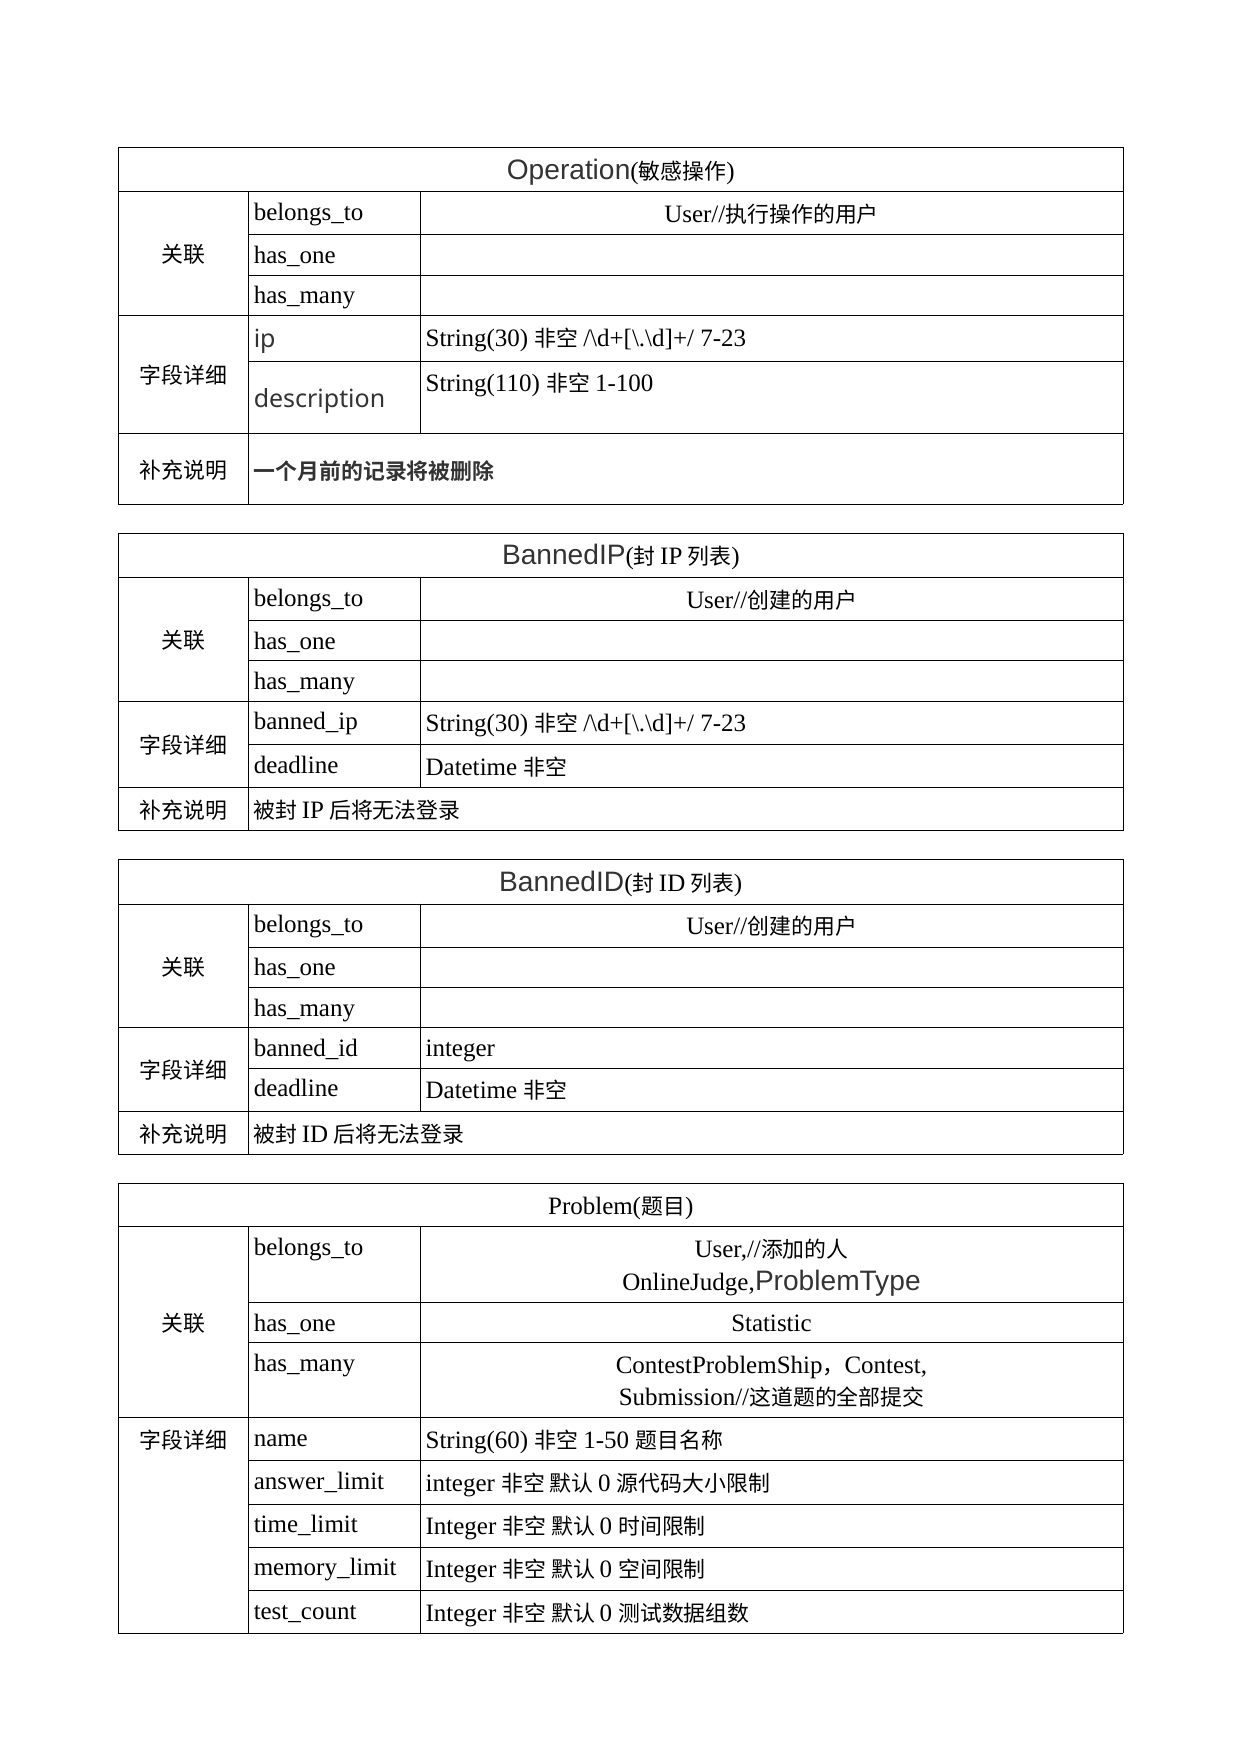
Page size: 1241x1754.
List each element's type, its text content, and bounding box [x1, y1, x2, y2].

table_cell 关联 [119, 192, 248, 315]
table_cell deadline [249, 745, 420, 787]
table_header BannedIP(封IP列表) [119, 534, 1123, 577]
table_cell has_one [249, 235, 420, 275]
table_cell test_count [249, 1591, 420, 1633]
table_cell description [249, 362, 420, 433]
table_cell has_many [249, 661, 420, 701]
table_cell Datetime 非空 [421, 1069, 1123, 1111]
table_cell User,//添加的人 OnlineJudge,ProblemType [421, 1227, 1123, 1302]
table_cell ContestProblemShip，Contest, Submission//这道题的全部提交 [421, 1343, 1123, 1417]
table_cell [421, 621, 1123, 660]
table_cell [421, 661, 1123, 701]
table_cell Integer 非空 默认0 空间限制 [421, 1548, 1123, 1590]
table_cell 被封IP后将无法登录 [249, 788, 1123, 830]
table_cell [421, 276, 1123, 315]
table_cell deadline [249, 1069, 420, 1111]
table_cell answer_limit [249, 1461, 420, 1503]
table_cell 字段详细 [119, 1028, 248, 1111]
table_header Problem(题目) [119, 1184, 1123, 1226]
table_cell has_one [249, 1303, 420, 1342]
table_cell has_many [249, 988, 420, 1027]
table_cell String(30) 非空 /\d+[\.\d]+/ 7-23 [421, 316, 1123, 361]
table_cell 字段详细 [119, 702, 248, 787]
table_cell String(60) 非空 1-50 题目名称 [421, 1418, 1123, 1460]
table_cell Statistic [421, 1303, 1123, 1342]
table_cell 补充说明 [119, 434, 248, 504]
table_cell belongs_to [249, 578, 420, 620]
table_cell User//创建的用户 [421, 578, 1123, 620]
table_cell 补充说明 [119, 1112, 248, 1154]
table_cell 补充说明 [119, 788, 248, 830]
table_cell String(30) 非空 /\d+[\.\d]+/ 7-23 [421, 702, 1123, 744]
table_cell ip [249, 316, 420, 361]
table_cell memory_limit [249, 1548, 420, 1590]
table_cell User//创建的用户 [421, 905, 1123, 947]
table_cell belongs_to [249, 192, 420, 234]
table_cell belongs_to [249, 905, 420, 947]
table_cell [421, 948, 1123, 987]
table_cell 一个月前的记录将被删除 [249, 434, 1123, 504]
table_cell belongs_to [249, 1227, 420, 1302]
table_header BannedID(封ID列表) [119, 860, 1123, 903]
table_cell Datetime 非空 [421, 745, 1123, 787]
table_cell 字段详细 [119, 1418, 248, 1633]
table_cell banned_id [249, 1028, 420, 1068]
table_cell 被封ID后将无法登录 [249, 1112, 1123, 1154]
table_cell 关联 [119, 1227, 248, 1417]
table_cell [421, 988, 1123, 1027]
table_cell 关联 [119, 578, 248, 701]
table_header Operation(敏感操作) [119, 148, 1123, 191]
table_cell has_one [249, 621, 420, 660]
table_cell has_one [249, 948, 420, 987]
table_cell 字段详细 [119, 316, 248, 433]
table_cell Integer 非空 默认0 时间限制 [421, 1505, 1123, 1547]
table_cell [421, 235, 1123, 275]
table_cell has_many [249, 276, 420, 315]
table_cell integer [421, 1028, 1123, 1068]
table_cell integer 非空 默认0 源代码大小限制 [421, 1461, 1123, 1503]
table_cell banned_ip [249, 702, 420, 744]
table_cell User//执行操作的用户 [421, 192, 1123, 234]
table_cell has_many [249, 1343, 420, 1417]
table_cell time_limit [249, 1505, 420, 1547]
table_cell name [249, 1418, 420, 1460]
table_cell String(110) 非空 1-100 [421, 362, 1123, 433]
table_cell Integer 非空 默认0 测试数据组数 [421, 1591, 1123, 1633]
table_cell 关联 [119, 905, 248, 1027]
